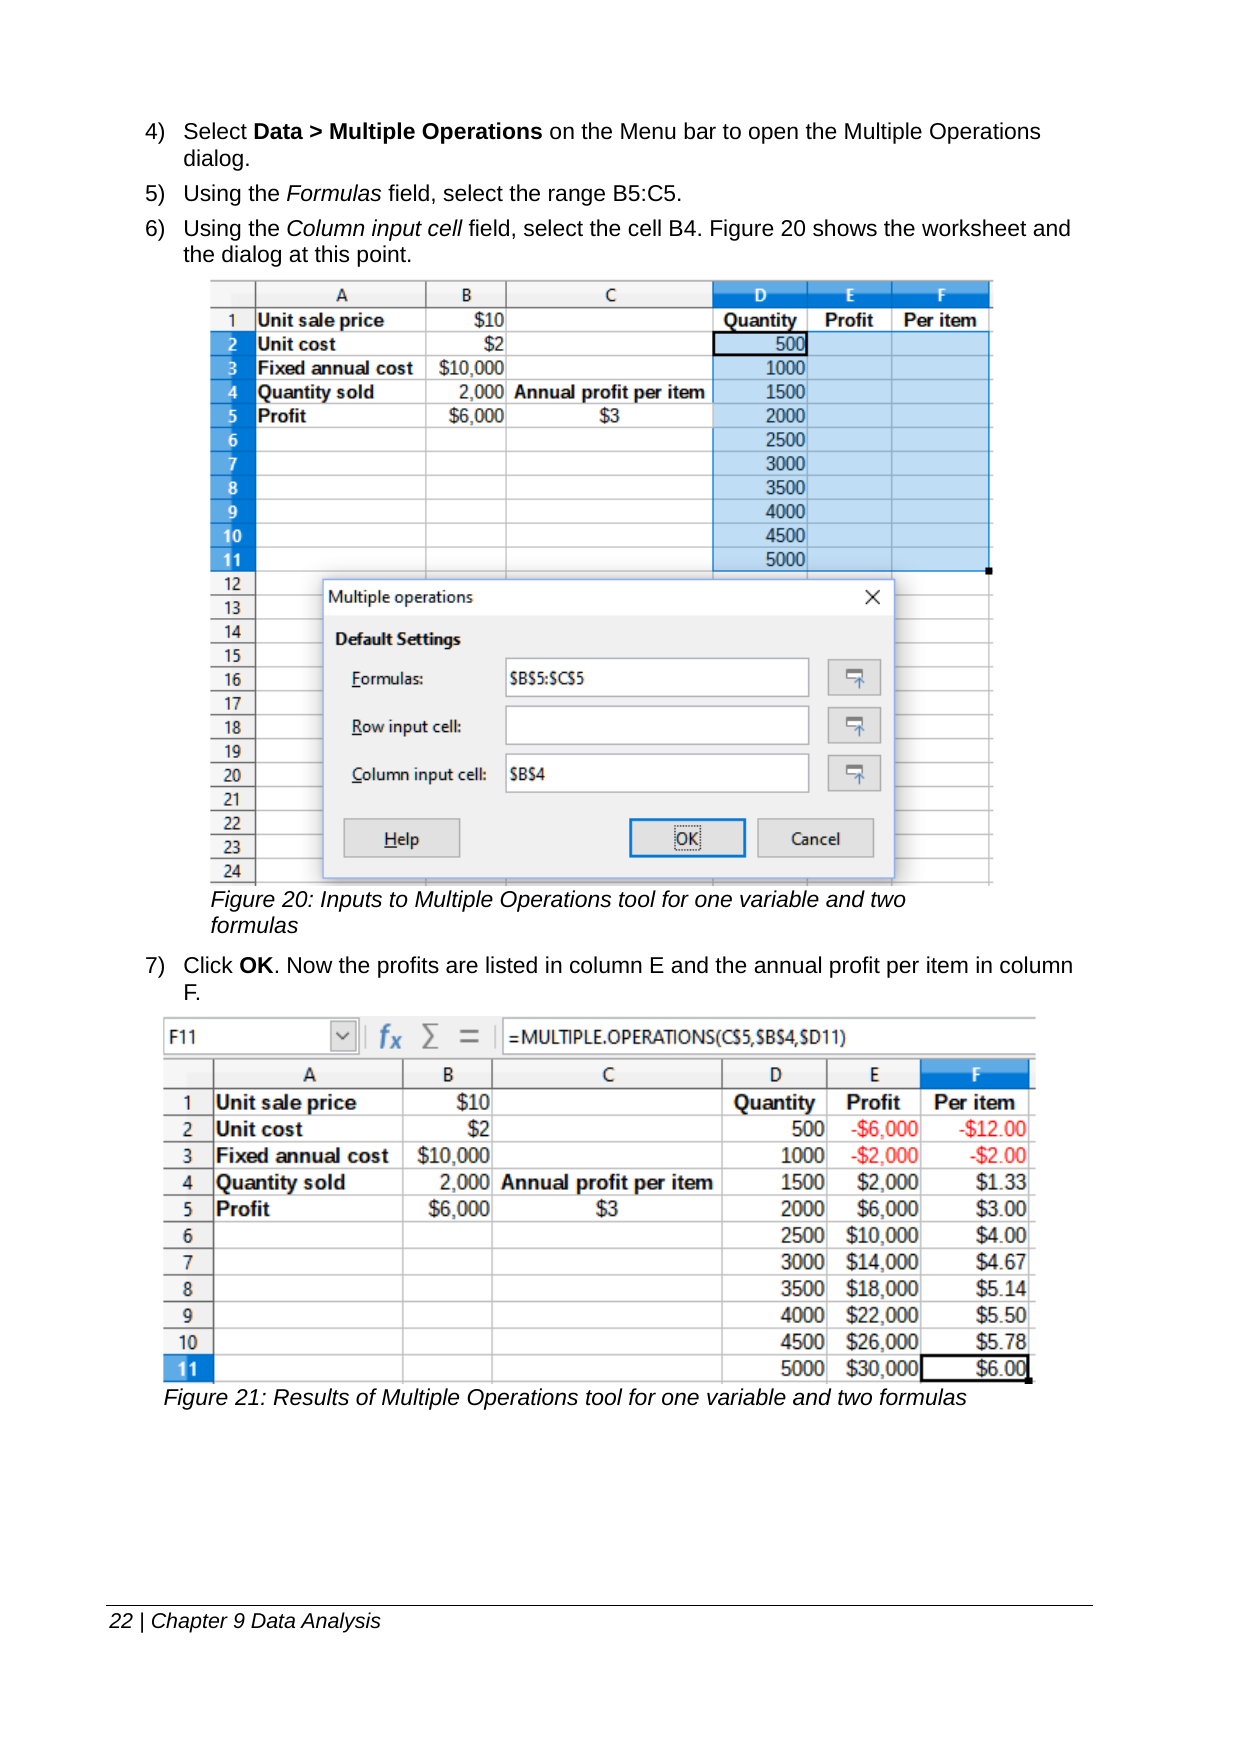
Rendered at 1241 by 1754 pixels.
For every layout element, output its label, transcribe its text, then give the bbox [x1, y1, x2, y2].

list Click OK. Now the profits are listed in column E and the annual profit per item in column F. [165, 952, 1093, 1005]
list Using the Formulas field, select the range B5:C5. [165, 180, 1093, 206]
list Using the Column input cell field, select the cell B4. Figure 20 shows the worksheet and the dialog at this point. [165, 215, 1093, 268]
picture [210, 279, 994, 886]
text Figure 21: Results of Multiple Operations tool for one variable and two formulas [163, 1384, 1036, 1410]
list Select Data > Multiple Operations on the Menu bar to open the Multiple Operations dialog. [165, 118, 1093, 171]
text Figure 20: Inputs to Multiple Operations tool for one variable and two formulas [210, 886, 988, 938]
picture [163, 1016, 1036, 1384]
